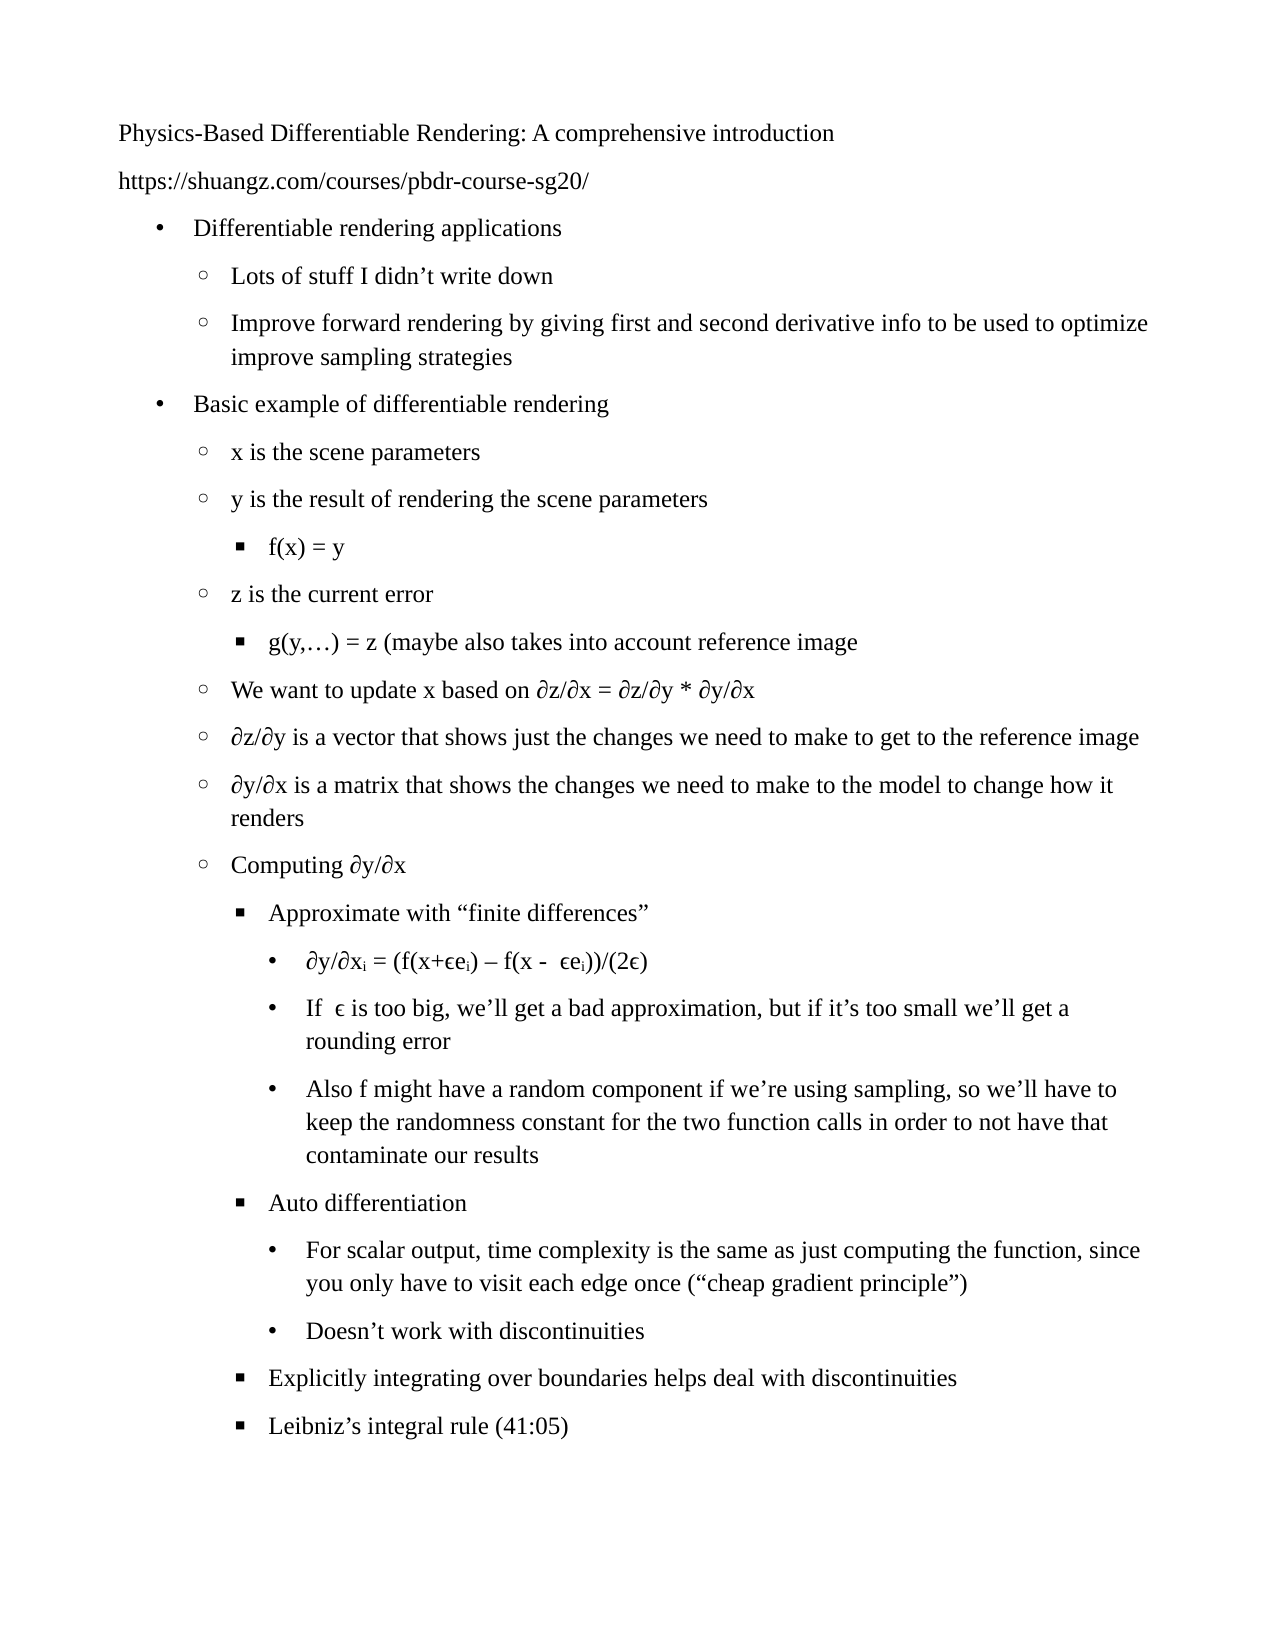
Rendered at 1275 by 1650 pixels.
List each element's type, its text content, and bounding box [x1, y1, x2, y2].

list ∂y/∂x is a matrix that shows the changes we need to make to the model to change how it renders [193, 770, 1157, 832]
list z is the current error [193, 579, 1157, 608]
list Doesn’t work with discontinuities [268, 1316, 1157, 1345]
list If ϵ is too big, we’ll get a bad approximation, but if it’s too small we’ll get a rounding error [268, 993, 1157, 1055]
list Leibniz’s integral rule (41:05) [231, 1411, 1157, 1440]
list Improve forward rendering by giving first and second derivative info to be used to optimize improve sampling strategies [193, 308, 1157, 370]
list f(x) = y [231, 532, 1157, 561]
list We want to update x based on ∂z/∂x = ∂z/∂y * ∂y/∂x [193, 675, 1157, 703]
list Lots of stuff I didn’t write down [193, 261, 1157, 290]
list Also f might have a random component if we’re using sampling, so we’ll have to keep the randomness constant for the two function calls in order to not have that contaminate our results [268, 1074, 1157, 1169]
list Approximate with “finite differences” [231, 898, 1157, 927]
list Computing ∂y/∂x [193, 851, 1157, 879]
list ∂z/∂y is a vector that shows just the changes we need to make to get to the reference image [193, 722, 1157, 751]
list For scalar output, time complexity is the same as just computing the function, since you only have to visit each edge once (“cheap gradient principle”) [268, 1235, 1157, 1297]
list Auto differentiation [231, 1188, 1157, 1216]
list y is the result of rendering the scene parameters [193, 484, 1157, 513]
list Basic example of differentiable rendering [156, 389, 1157, 418]
list ∂y/∂xi = (f(x+ϵei) – f(x - ϵei))/(2ϵ) [268, 946, 1157, 974]
text https://shuangz.com/courses/pbdr-course-sg20/ [118, 166, 1157, 194]
list Explicitly integrating over boundaries helps deal with discontinuities [231, 1363, 1157, 1392]
list x is the scene parameters [193, 437, 1157, 466]
text Physics-Based Differentiable Rendering: A comprehensive introduction [118, 118, 1157, 147]
list g(y,…) = z (maybe also takes into account reference image [231, 627, 1157, 656]
list Differentiable rendering applications [156, 213, 1157, 242]
